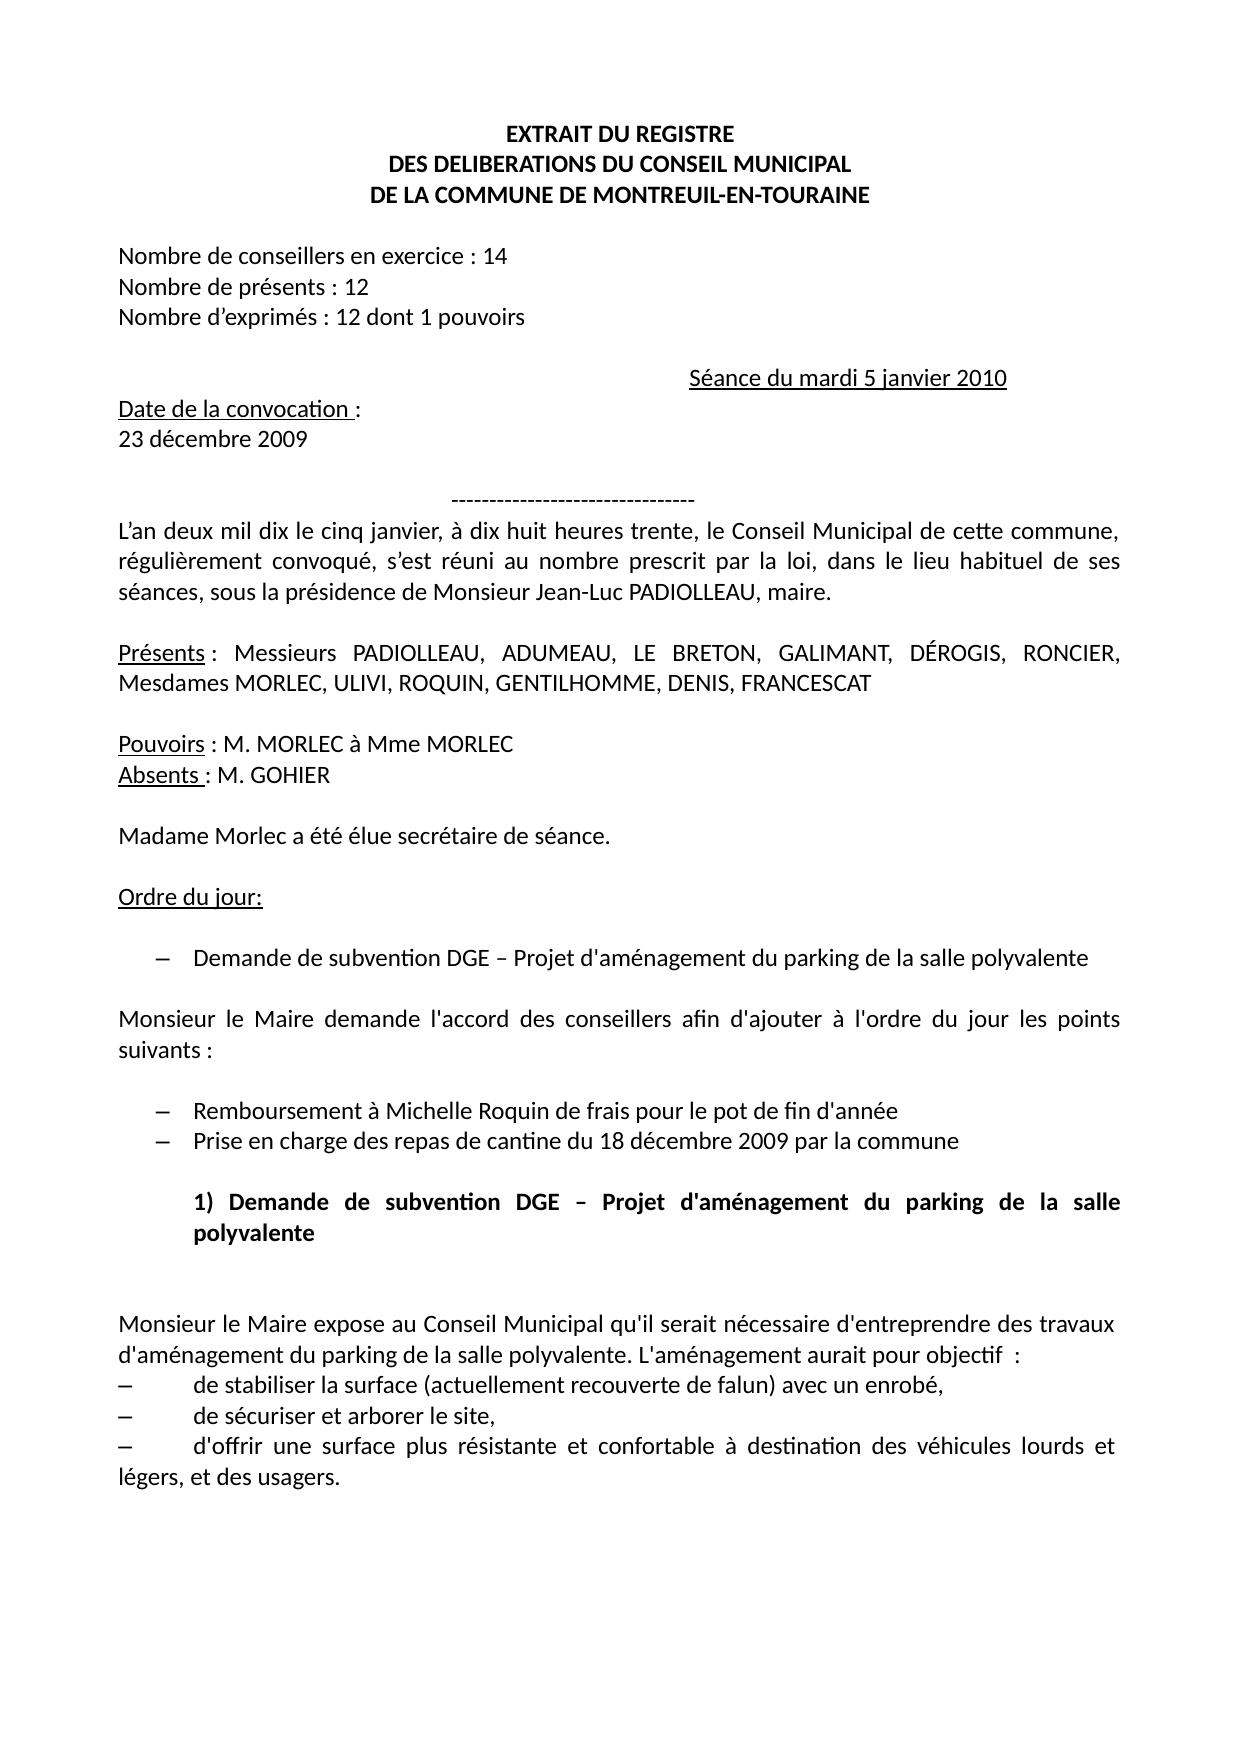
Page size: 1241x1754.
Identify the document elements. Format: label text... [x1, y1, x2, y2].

list Remboursement à Michelle Roquin de frais pour le pot de fin d'année [156, 1095, 1122, 1125]
list de sécuriser et arborer le site, [118, 1400, 1116, 1431]
text 23 décembre 2009 [24, 423, 1122, 454]
text DE LA COMMUNE DE MONTREUIL-EN-TOURAINE [118, 179, 1122, 210]
list Prise en charge des repas de cantine du 18 décembre 2009 par la commune [156, 1125, 1122, 1156]
text Présents : Messieurs PADIOLLEAU, ADUMEAU, LE BRETON, GALIMANT, DÉROGIS, RONCIER, Mesdames MORLEC, ULIVI, ROQUIN, GENTILHOMME, DENIS, FRANCESCAT [118, 637, 1122, 698]
list d'offrir une surface plus résistante et confortable à destination des véhicules lourds et légers, et des usagers. [118, 1431, 1116, 1492]
text Absents : M. GOHIER [118, 759, 1122, 789]
text Nombre d’exprimés : 12 dont 1 pouvoirs [24, 301, 1122, 332]
text EXTRAIT DU REGISTRE [118, 118, 1122, 149]
list 1) Demande de subvention DGE – Projet d'aménagement du parking de la salle polyvalente [156, 1186, 1122, 1247]
text Nombre de présents : 12 [118, 271, 1122, 301]
text Monsieur le Maire demande l'accord des conseillers afin d'ajouter à l'ordre du jour les points suivants : [118, 1003, 1122, 1064]
list de stabiliser la surface (actuellement recouverte de falun) avec un enrobé, [118, 1369, 1116, 1400]
text Pouvoirs : M. MORLEC à Mme MORLEC [118, 728, 1122, 759]
text DES DELIBERATIONS DU CONSEIL MUNICIPAL [118, 149, 1122, 179]
text Nombre de conseillers en exercice : 14 [118, 240, 1122, 271]
text L’an deux mil dix le cinq janvier, à dix huit heures trente, le Conseil Municipal de cette commune, régulièrement convoqué, s’est réuni au nombre prescrit par la loi, dans le lieu habituel de ses séances, sous la présidence de Monsieur Jean-Luc PADIOLLEAU, maire. [118, 515, 1122, 606]
text Madame Morlec a été élue secrétaire de séance. [118, 820, 1122, 851]
text Ordre du jour: [118, 881, 1122, 912]
text -------------------------------- [24, 484, 1122, 515]
text Séance du mardi 5 janvier 2010 [24, 362, 1122, 393]
list Demande de subvention DGE – Projet d'aménagement du parking de la salle polyvalente [156, 942, 1122, 973]
text Monsieur le Maire expose au Conseil Municipal qu'il serait nécessaire d'entreprendre des travaux d'aménagement du parking de la salle polyvalente. L'aménagement aurait pour objectif : [118, 1308, 1116, 1369]
text Date de la convocation : [24, 393, 1122, 423]
